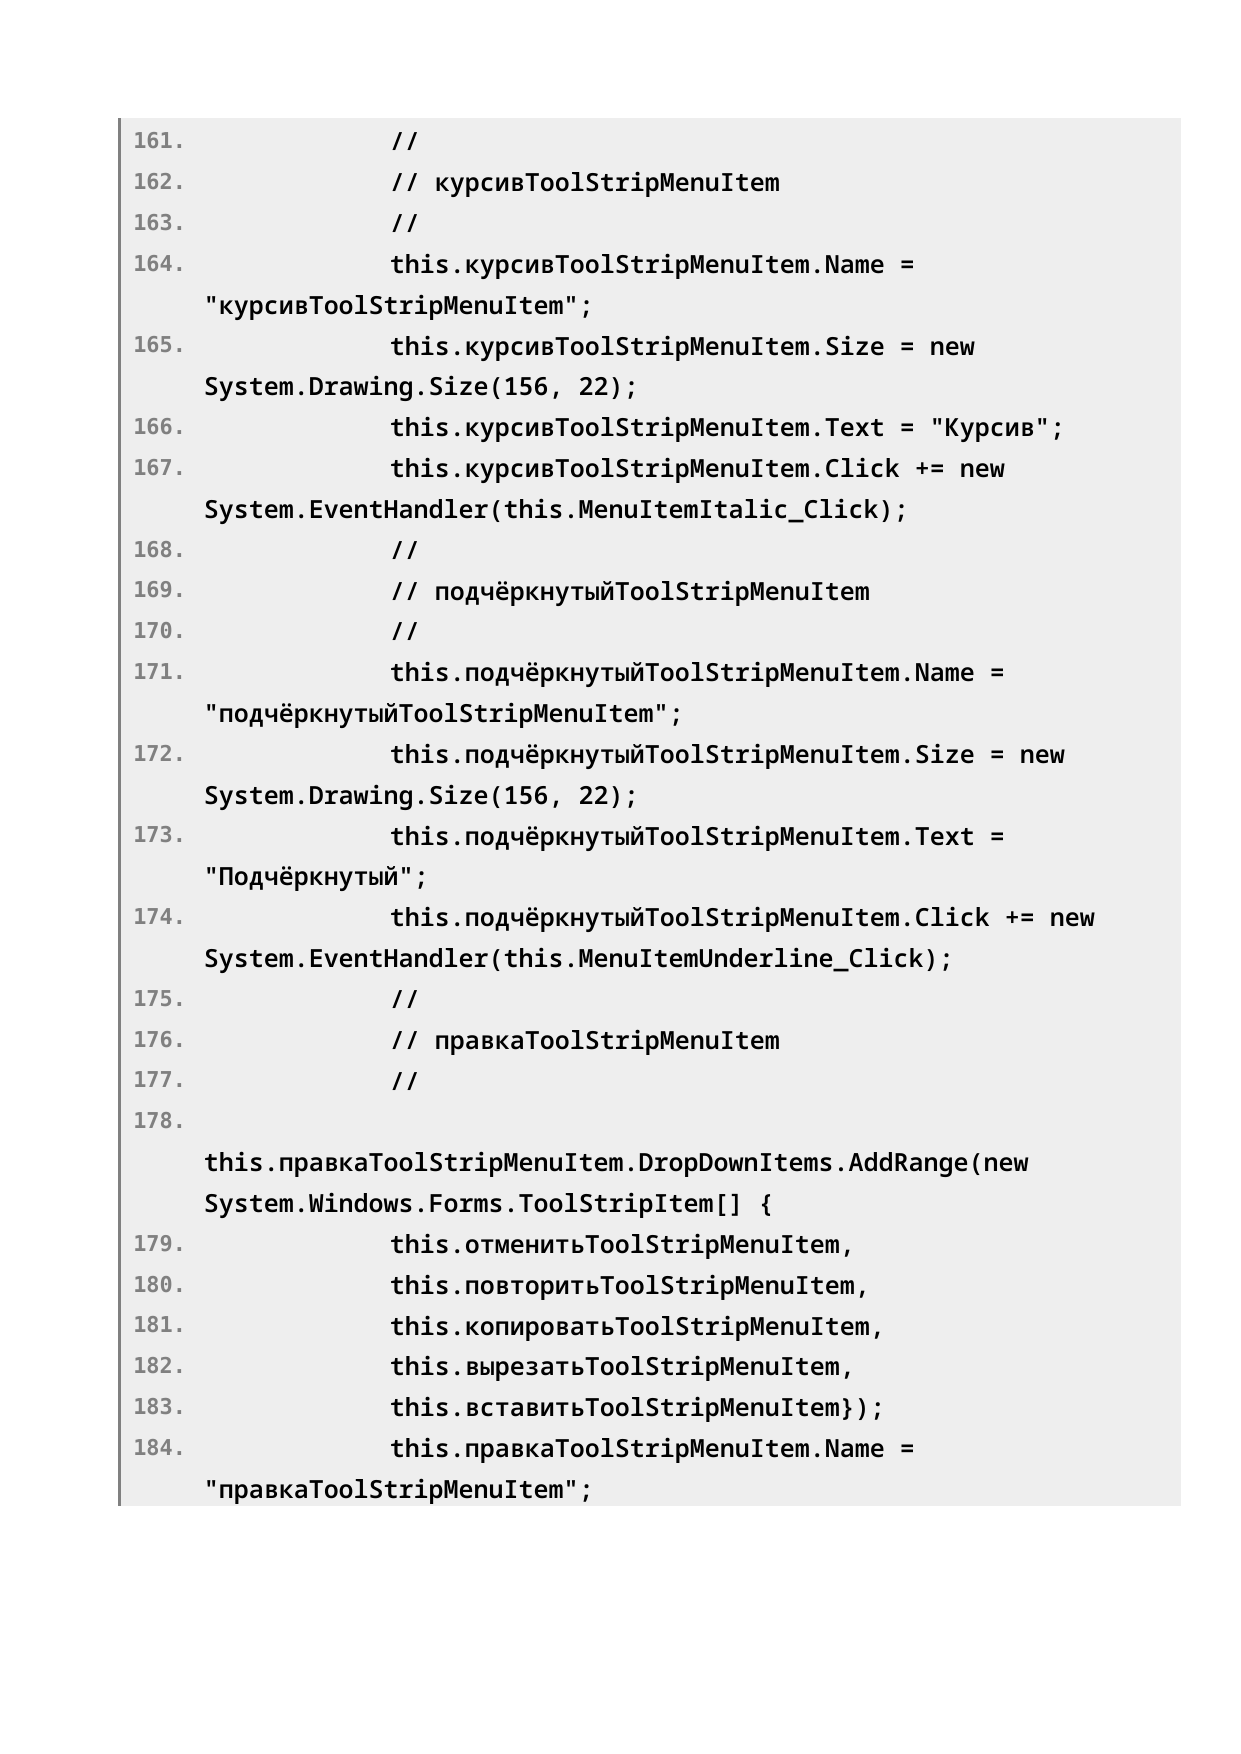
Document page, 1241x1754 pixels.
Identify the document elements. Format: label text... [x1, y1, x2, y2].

list // [121, 118, 1181, 158]
list // [121, 526, 1181, 566]
list this.вставитьToolStripMenuItem}); [121, 1384, 1181, 1424]
list this.подчёркнутыйToolStripMenuItem.Name = "подчёркнутыйToolStripMenuItem"; [121, 649, 1181, 730]
list this.копироватьToolStripMenuItem, [121, 1302, 1181, 1342]
list this.курсивToolStripMenuItem.Click += new System.EventHandler(this.MenuItemItalic_Click); [121, 445, 1181, 526]
list this.курсивToolStripMenuItem.Text = "Курсив"; [121, 404, 1181, 444]
list this.правкаToolStripMenuItem.DropDownItems.AddRange(new System.Windows.Forms.ToolStripItem[] { [121, 1098, 1181, 1220]
list this.курсивToolStripMenuItem.Name = "курсивToolStripMenuItem"; [121, 241, 1181, 321]
list // курсивToolStripMenuItem [121, 159, 1181, 199]
list this.подчёркнутыйToolStripMenuItem.Size = new System.Drawing.Size(156, 22); [121, 731, 1181, 811]
list // [121, 608, 1181, 648]
list this.отменитьToolStripMenuItem, [121, 1221, 1181, 1261]
list // [121, 1057, 1181, 1097]
list this.правкаToolStripMenuItem.Name = "правкаToolStripMenuItem"; [121, 1425, 1181, 1506]
list this.вырезатьToolStripMenuItem, [121, 1343, 1181, 1383]
list this.подчёркнутыйToolStripMenuItem.Click += new System.EventHandler(this.MenuItemUnderline_Click); [121, 894, 1181, 975]
list this.курсивToolStripMenuItem.Size = new System.Drawing.Size(156, 22); [121, 322, 1181, 403]
list // подчёркнутыйToolStripMenuItem [121, 567, 1181, 607]
list // [121, 200, 1181, 240]
list // [121, 976, 1181, 1016]
list // правкаToolStripMenuItem [121, 1016, 1181, 1056]
list this.повторитьToolStripMenuItem, [121, 1261, 1181, 1301]
list this.подчёркнутыйToolStripMenuItem.Text = "Подчёркнутый"; [121, 812, 1181, 893]
